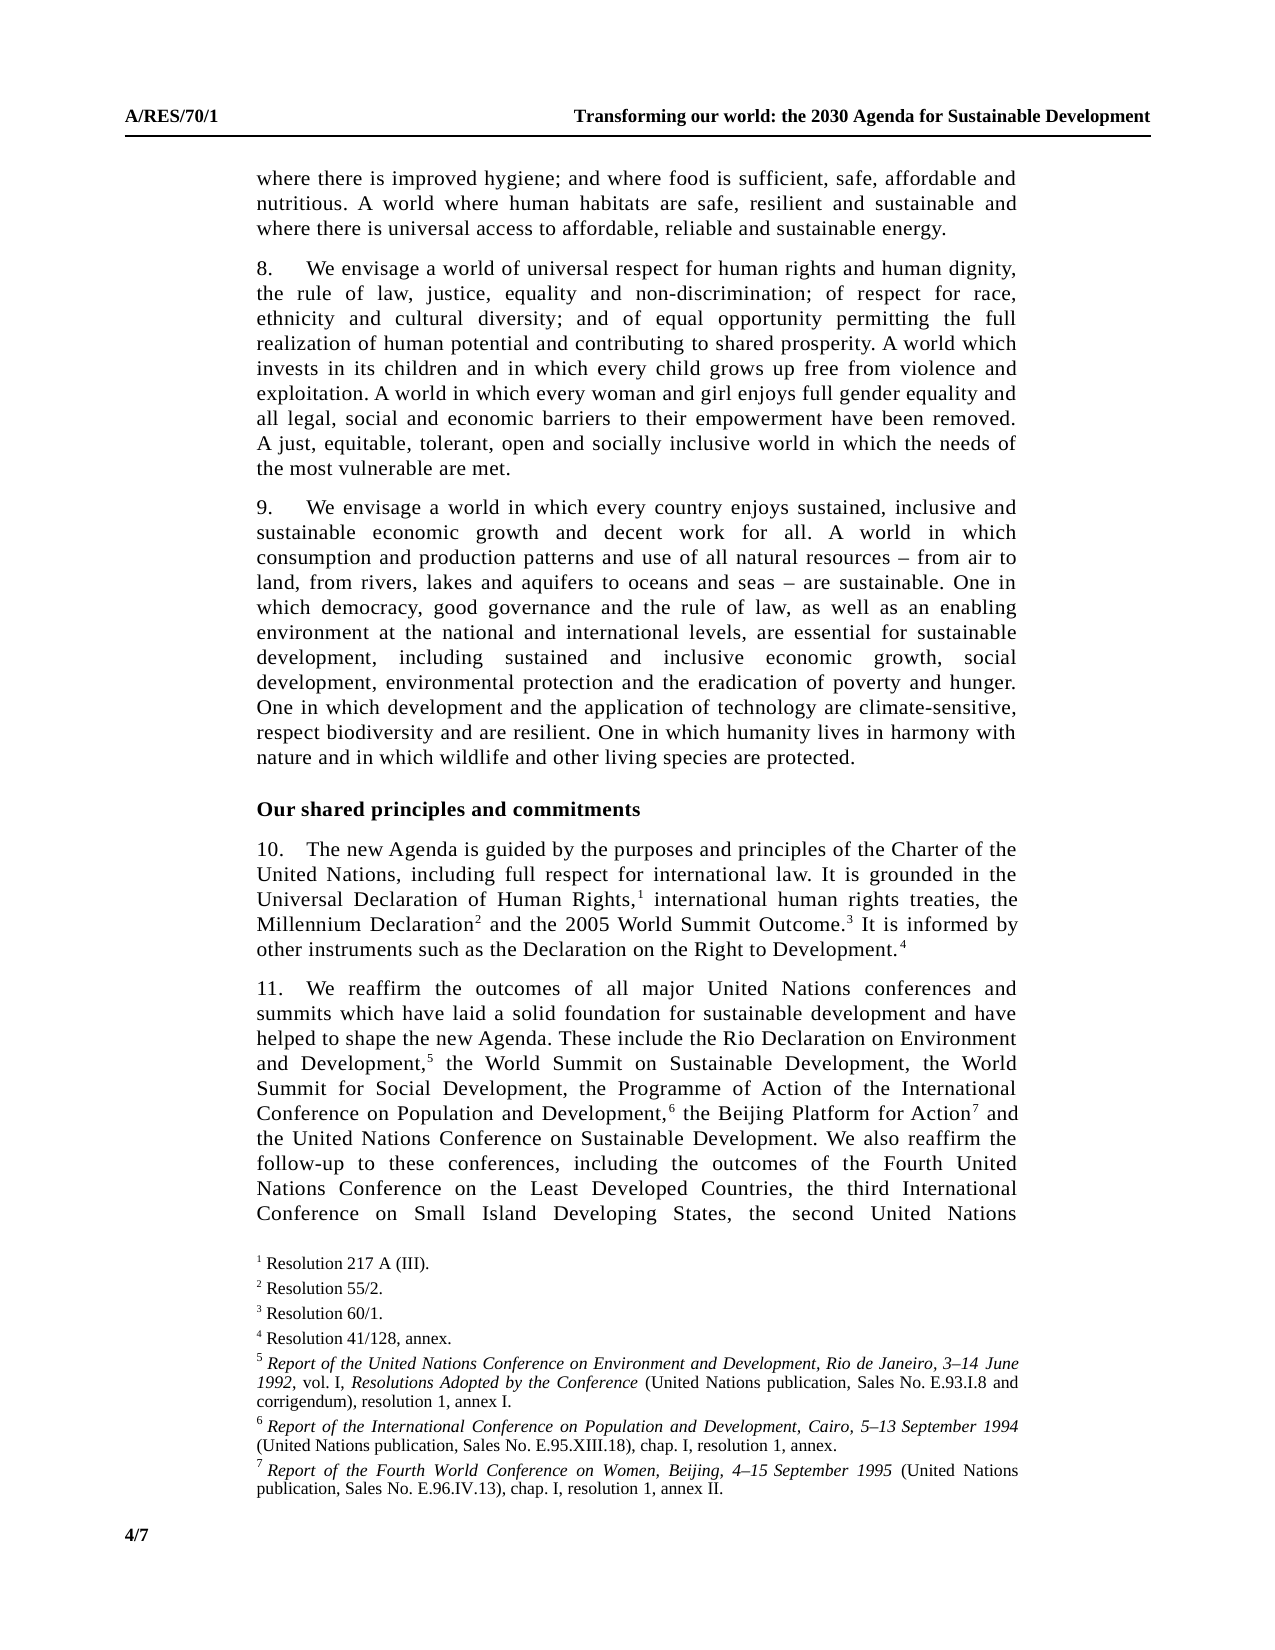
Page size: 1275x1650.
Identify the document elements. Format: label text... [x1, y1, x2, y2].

text Resolution 60/1. [256, 1305, 1018, 1323]
text Report of the International Conference on Population and Development, Cairo, 5–13 September 1994 (United Nations publication, Sales No. E.95.XIII.18), chap. I, resolution 1, annex. [256, 1417, 1018, 1455]
text 10. The new Agenda is guided by the purposes and principles of the Charter of the United Nations, including full respect for international law. It is grounded in the Universal Declaration of Human Rights, international human rights treaties, the Millennium Declaration and the 2005 World Summit Outcome. It is informed by other instruments such as the Declaration on the Right to Development. [256, 836, 1018, 961]
text where there is improved hygiene; and where food is sufficient, safe, affordable and nutritious. A world where human habitats are safe, resilient and sustainable and where there is universal access to affordable, reliable and sustainable energy. [256, 165, 1018, 240]
text Report of the Fourth World Conference on Women, Beijing, 4–15 September 1995 (United Nations publication, Sales No. E.96.IV.13), chap. I, resolution 1, annex II. [256, 1461, 1018, 1498]
text 9. We envisage a world in which every country enjoys sustained, inclusive and sustainable economic growth and decent work for all. A world in which consumption and production patterns and use of all natural resources – from air to land, from rivers, lakes and aquifers to oceans and seas – are sustainable. One in which democracy, good governance and the rule of law, as well as an enabling environment at the national and international levels, are essential for sustainable development, including sustained and inclusive economic growth, social development, environmental protection and the eradication of poverty and hunger. One in which development and the application of technology are climate-sensitive, respect biodiversity and are resilient. One in which humanity lives in harmony with nature and in which wildlife and other living species are protected. [256, 494, 1018, 769]
text Report of the United Nations Conference on Environment and Development, Rio de Janeiro, 3–14 June 1992, vol. I, Resolutions Adopted by the Conference (United Nations publication, Sales No. E.93.I.8 and corrigendum), resolution 1, annex I. [256, 1355, 1018, 1411]
text 8. We envisage a world of universal respect for human rights and human dignity, the rule of law, justice, equality and non-discrimination; of respect for race, ethnicity and cultural diversity; and of equal opportunity permitting the full realization of human potential and contributing to shared prosperity. A world which invests in its children and in which every child grows up free from violence and exploitation. A world in which every woman and girl enjoys full gender equality and all legal, social and economic barriers to their empowerment have been removed. A just, equitable, tolerant, open and socially inclusive world in which the needs of the most vulnerable are met. [256, 254, 1018, 479]
text 11. We reaffirm the outcomes of all major United Nations conferences and summits which have laid a solid foundation for sustainable development and have helped to shape the new Agenda. These include the Rio Declaration on Environment and Development, the World Summit on Sustainable Development, the World Summit for Social Development, the Programme of Action of the International Conference on Population and Development, the Beijing Platform for Action and the United Nations Conference on Sustainable Development. We also reaffirm the follow-up to these conferences, including the outcomes of the Fourth United Nations Conference on the Least Developed Countries, the third International Conference on Small Island Developing States, the second United Nations [256, 975, 1018, 1225]
text Resolution 41/128, annex. [256, 1330, 1018, 1348]
subtitle Our shared principles and commitments [256, 796, 1018, 821]
text Resolution 217 A (III). [256, 1255, 1018, 1273]
text Resolution 55/2. [256, 1280, 1018, 1298]
